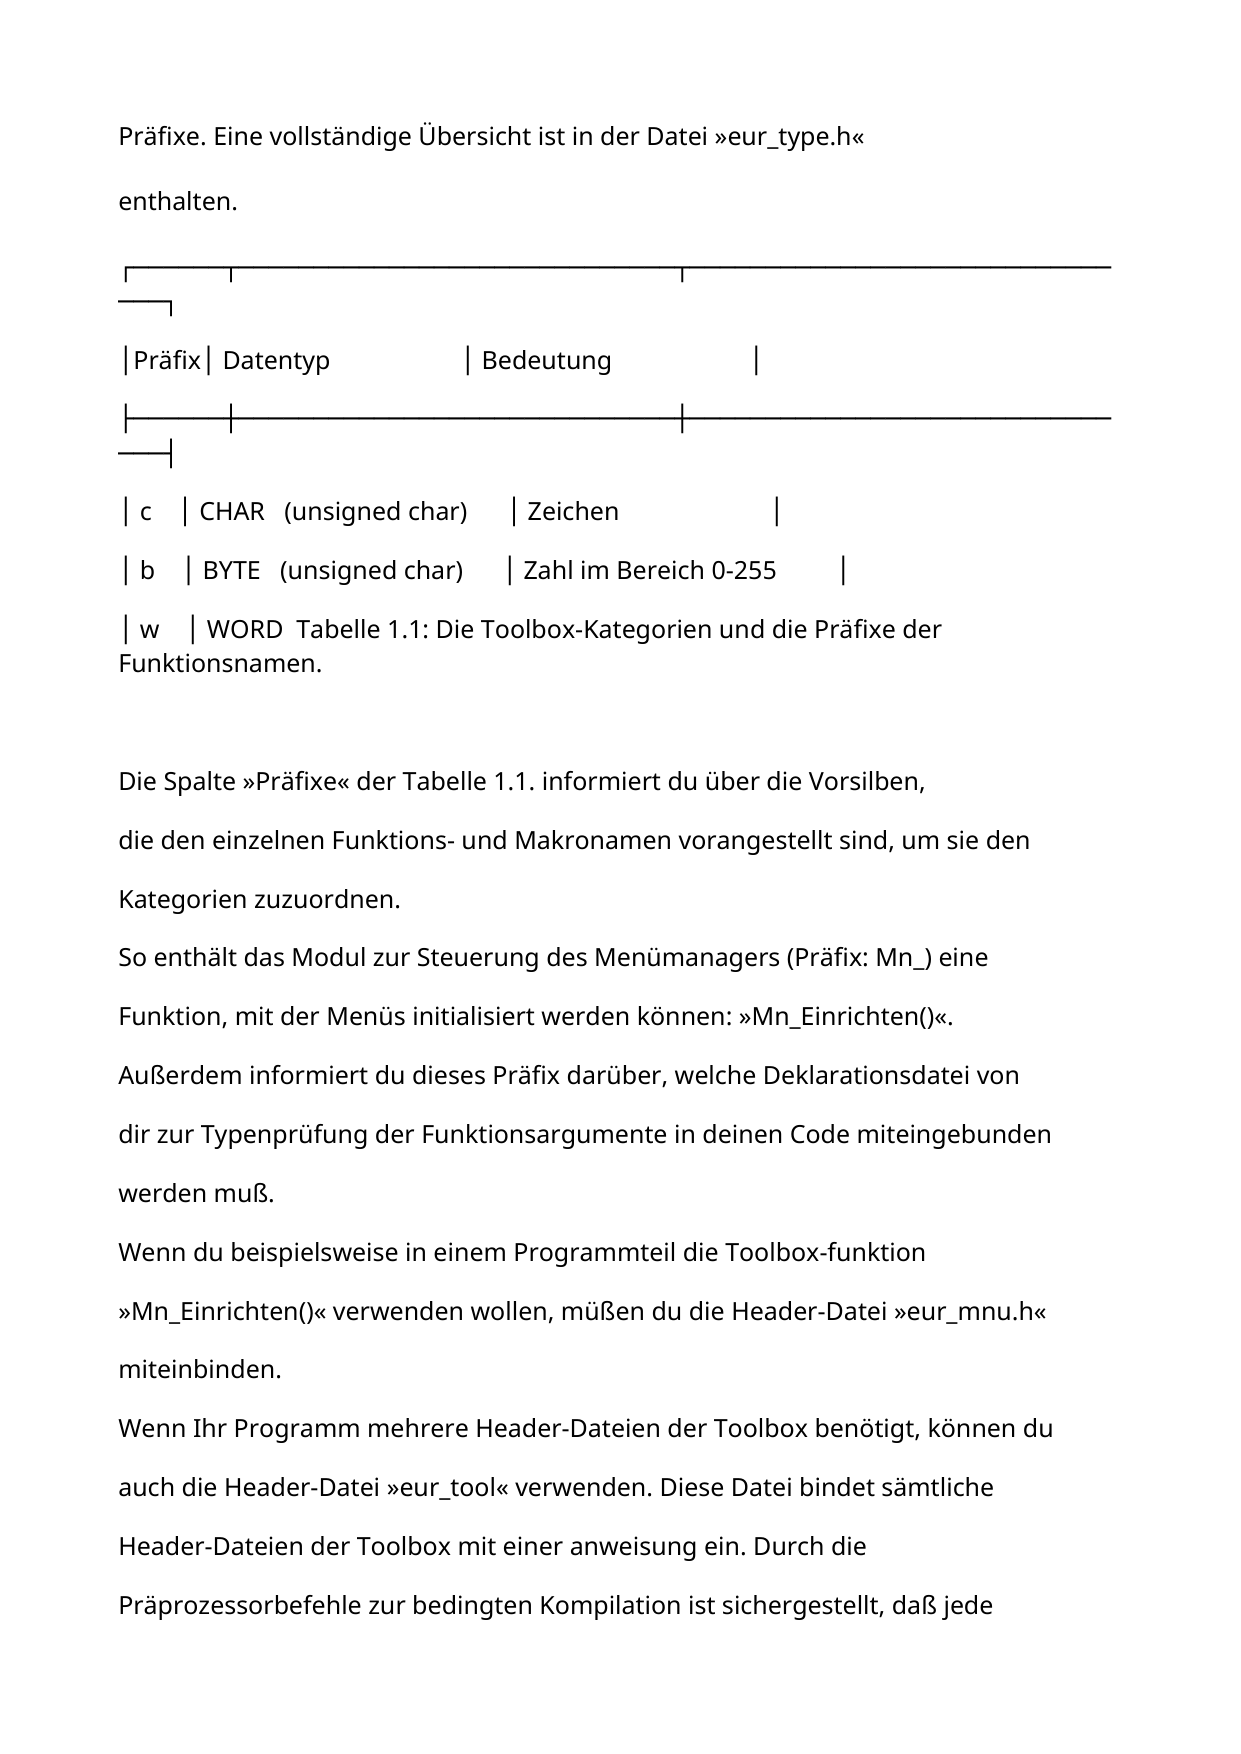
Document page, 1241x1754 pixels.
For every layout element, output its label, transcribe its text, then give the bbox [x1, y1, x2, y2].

text Präfixe. Eine vollständige Übersicht ist in der Datei »eur_type.h« [118, 118, 1122, 152]
text Wenn Ihr Programm mehrere Header-Dateien der Toolbox benötigt, können du [118, 1411, 1122, 1445]
text auch die Header-Datei »eur_tool« verwenden. Diese Datei bindet sämtliche [118, 1470, 1122, 1504]
text »Mn_Einrichten()« verwenden wollen, müßen du die Header-Datei »eur_mnu.h« [118, 1293, 1122, 1327]
text Funktion, mit der Menüs initialisiert werden können: »Mn_Einrichten()«. [118, 999, 1122, 1033]
text Header-Dateien der Toolbox mit einer anweisung ein. Durch die [118, 1529, 1122, 1563]
text Die Spalte »Präfixe« der Tabelle 1.1. informiert du über die Vorsilben, [118, 763, 1122, 798]
text So enthält das Modul zur Steuerung des Menümanagers (Präfix: Mn_) eine [118, 940, 1122, 974]
text miteinbinden. [118, 1352, 1122, 1386]
text Wenn du beispielsweise in einem Programmteil die Toolbox-funktion [118, 1234, 1122, 1268]
text │ b │ BYTE (unsigned char) │ Zahl im Bereich 0-255 │ [118, 553, 1122, 587]
text ├──────┼─────────────────────────────┼───────────────────────────────┤ [118, 401, 1122, 469]
text ┌──────┬─────────────────────────────┬───────────────────────────────┐ [118, 249, 1122, 317]
text dir zur Typenprüfung der Funktionsargumente in deinen Code miteingebunden [118, 1117, 1122, 1151]
text Außerdem informiert du dieses Präfix darüber, welche Deklarationsdatei von [118, 1058, 1122, 1092]
text Präprozessorbefehle zur bedingten Kompilation ist sichergestellt, daß jede [118, 1587, 1122, 1622]
text │ c │ CHAR (unsigned char) │ Zeichen │ [118, 494, 1122, 528]
text werden muß. [118, 1176, 1122, 1209]
text │ w │ WORD Tabelle 1.1: Die Toolbox-Kategorien und die Präfixe der Funktionsnamen. [118, 612, 1122, 680]
text │Präfix│ Datentyp │ Bedeutung │ [118, 342, 1122, 376]
text enthalten. [118, 184, 1122, 218]
text die den einzelnen Funktions- und Makronamen vorangestellt sind, um sie den [118, 822, 1122, 856]
text Kategorien zuzuordnen. [118, 881, 1122, 915]
